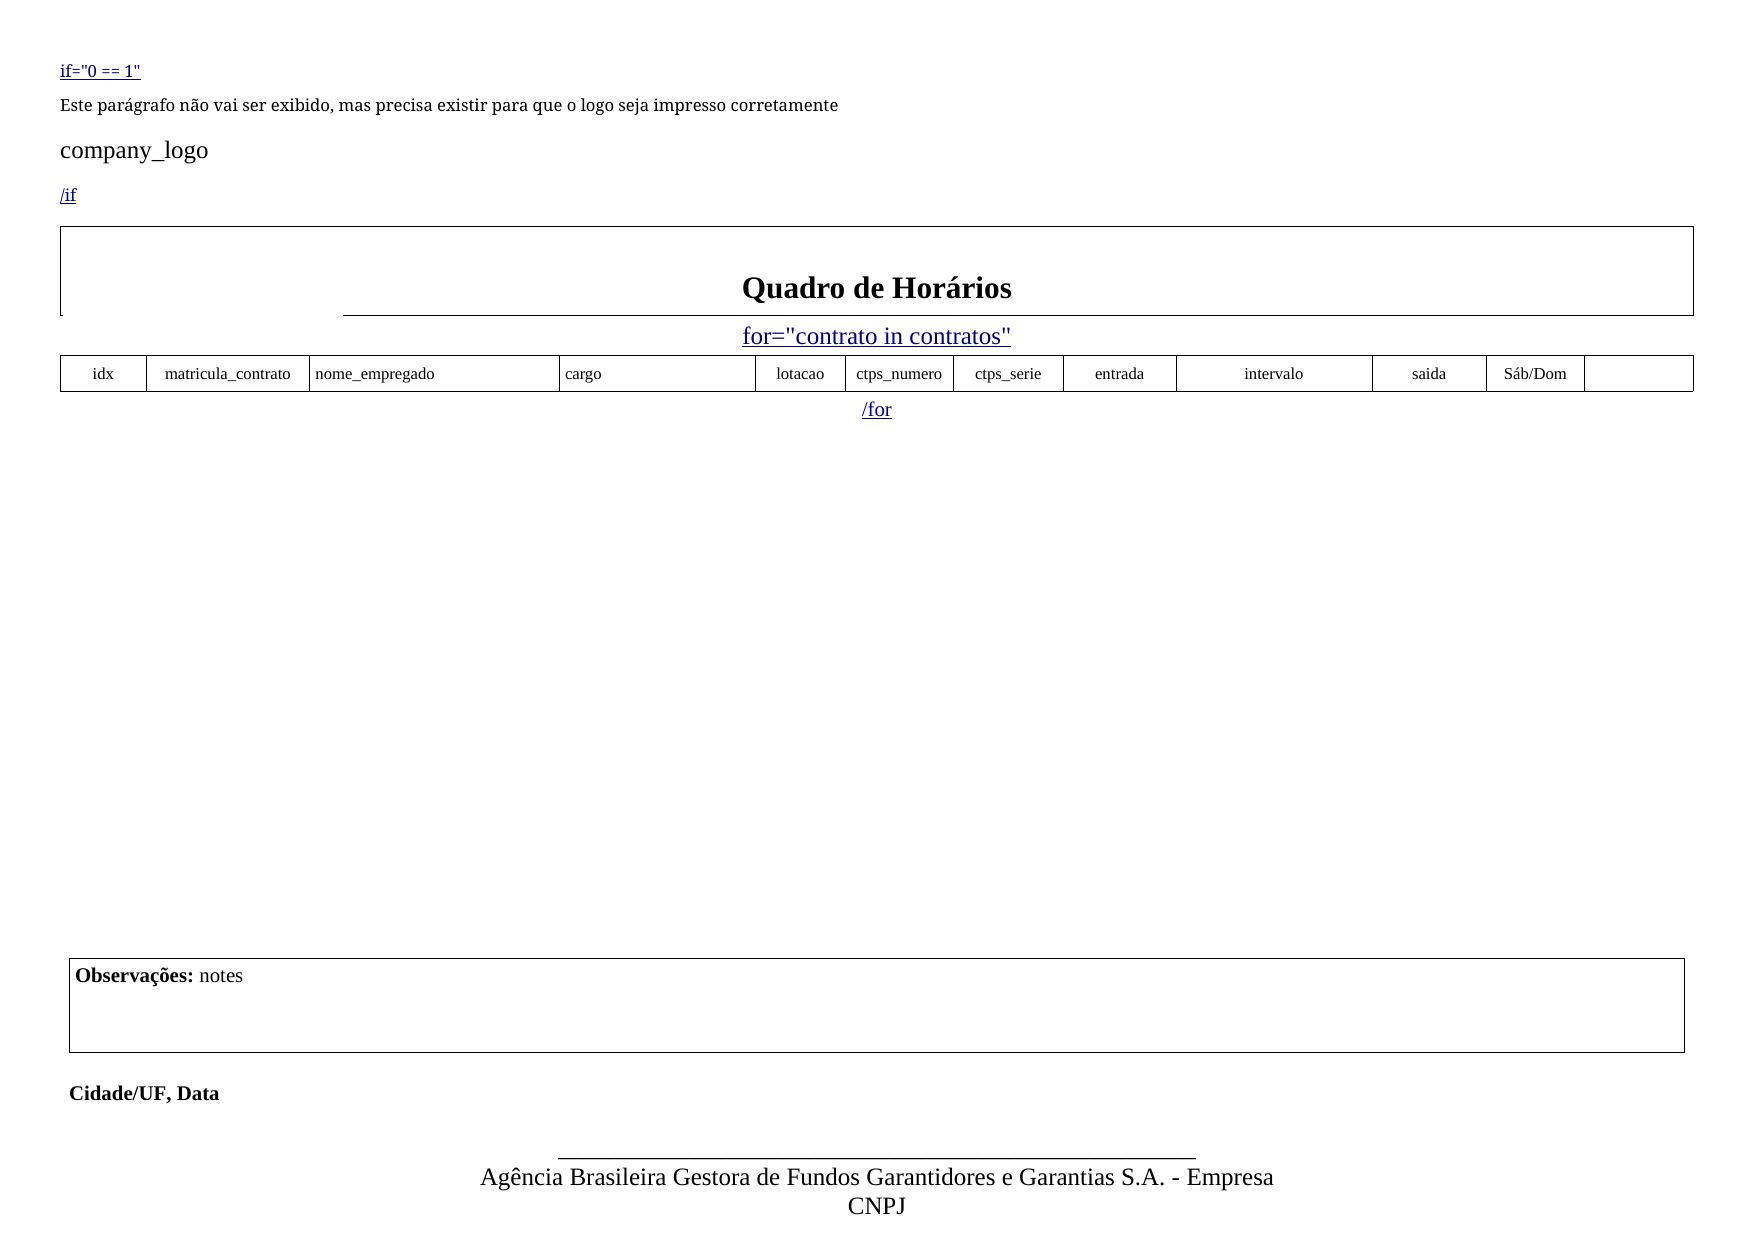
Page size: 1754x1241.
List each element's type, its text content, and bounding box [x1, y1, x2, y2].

table_cell lotacao [756, 356, 845, 391]
table_cell ctps_numero [846, 356, 953, 391]
table_cell nome_empregado [310, 356, 559, 391]
table_cell ctps_serie [954, 356, 1063, 391]
table_cell cargo [560, 356, 755, 391]
text Cidade/UF, Data [69, 1081, 1685, 1105]
table_cell [1585, 356, 1693, 391]
text Agência Brasileira Gestora de Fundos Garantidores e Garantias S.A. - Empresa [69, 1162, 1685, 1191]
text CNPJ [69, 1191, 1685, 1220]
text ___________________________________________________ [69, 1133, 1685, 1162]
table_cell saida [1373, 356, 1486, 391]
table_cell matricula_contrato [147, 356, 309, 391]
table_cell /for [60, 392, 1693, 456]
table_cell entrada [1064, 356, 1176, 391]
table_cell Sáb/Dom [1487, 356, 1584, 391]
table_cell intervalo [1177, 356, 1372, 391]
table_header Observações: notes [70, 959, 1684, 1052]
table_cell idx [61, 356, 146, 391]
table_header for="contrato in contratos" [60, 316, 1693, 355]
